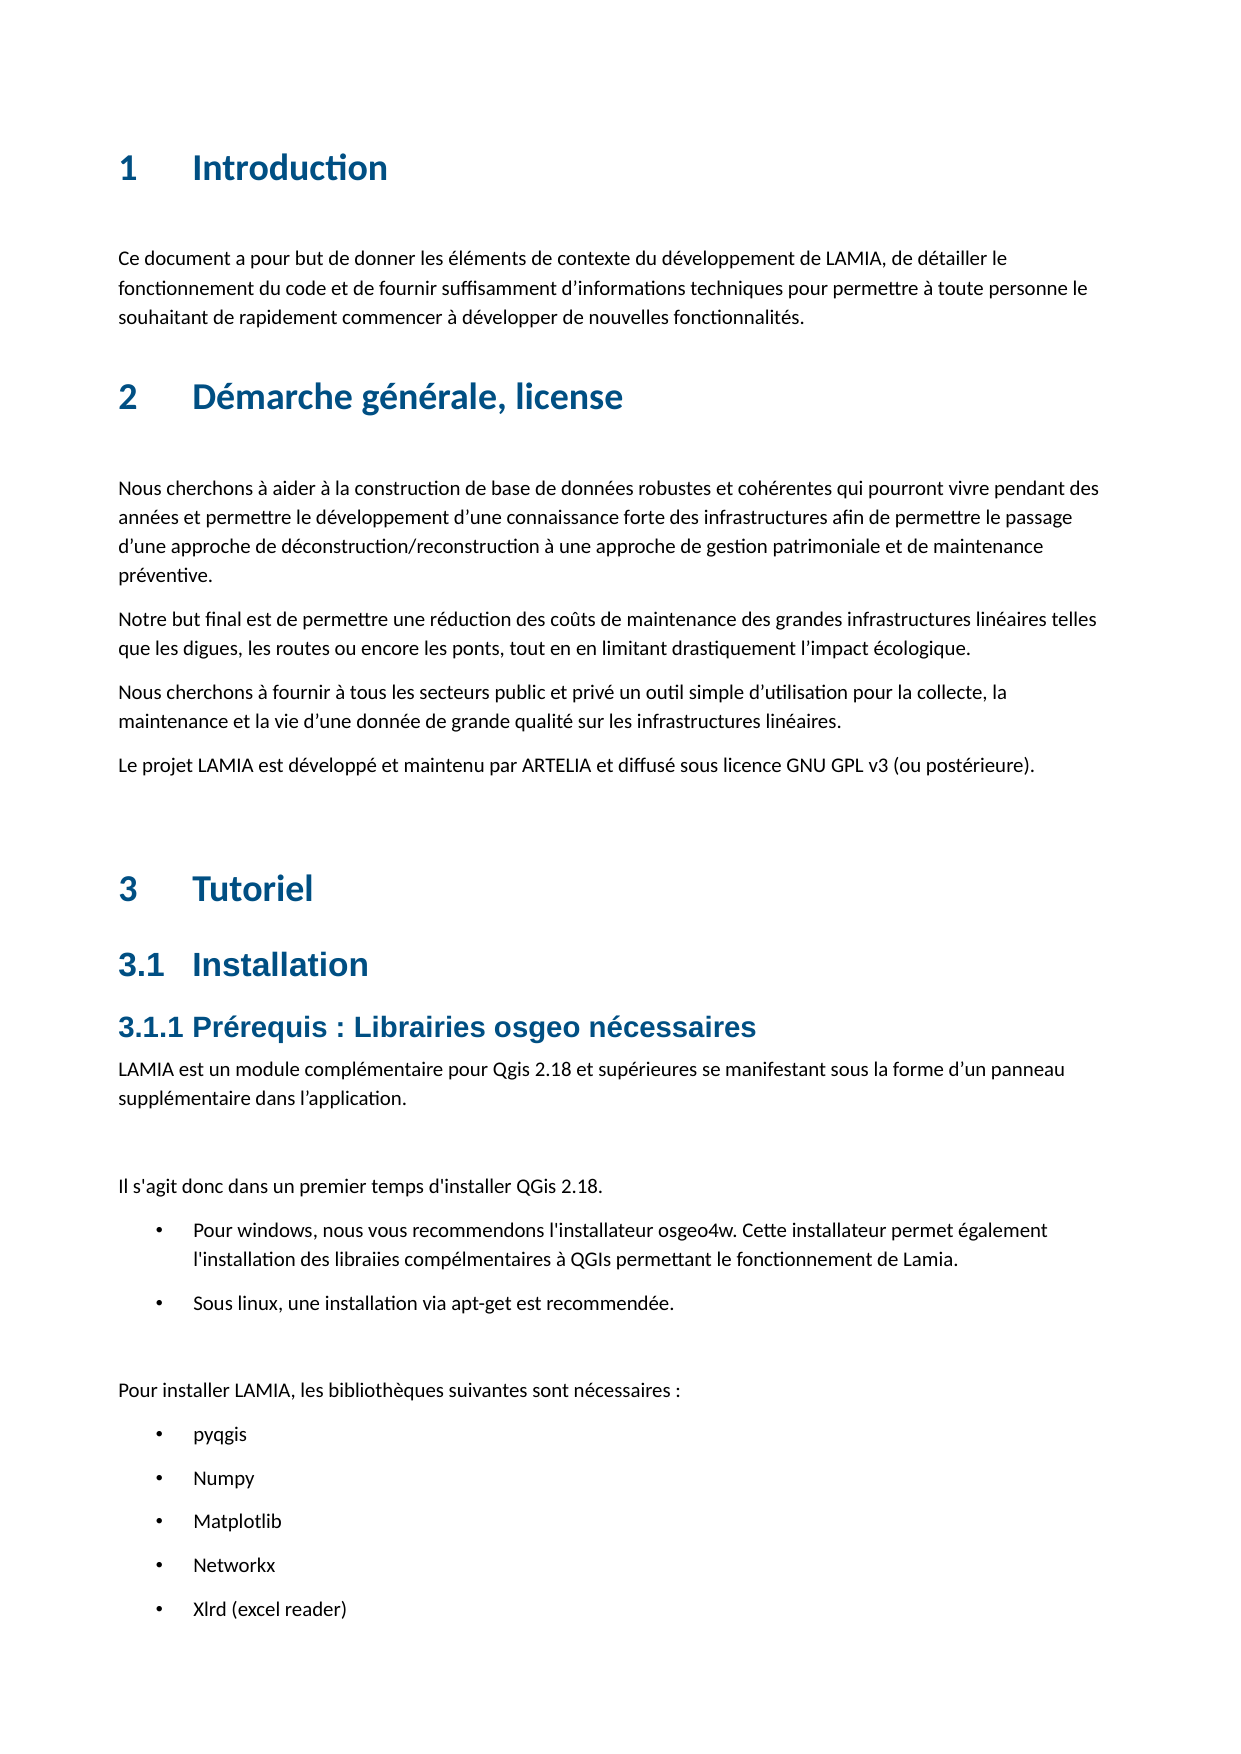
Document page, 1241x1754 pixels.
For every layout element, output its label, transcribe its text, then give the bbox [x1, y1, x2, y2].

text Il s'agit donc dans un premier temps d'installer QGis 2.18. [118, 1173, 1122, 1198]
list Networkx [156, 1552, 1122, 1578]
subtitle Démarche générale, license [118, 373, 1122, 419]
text Nous cherchons à fournir à tous les secteurs public et privé un outil simple d’utilisation pour la collecte, la maintenance et la vie d’une donnée de grande qualité sur les infrastructures linéaires. [118, 679, 1122, 734]
list Sous linux, une installation via apt-get est recommendée. [156, 1290, 1122, 1315]
subtitle Installation [118, 944, 1122, 983]
subtitle Tutoriel [118, 865, 1122, 911]
text Le projet LAMIA est développé et maintenu par ARTELIA et diffusé sous licence GNU GPL v3 (ou postérieure). [118, 752, 1122, 778]
text LAMIA est un module complémentaire pour Qgis 2.18 et supérieures se manifestant sous la forme d’un panneau supplémentaire dans l’application. [118, 1056, 1122, 1111]
text Ce document a pour but de donner les éléments de contexte du développement de LAMIA, de détailler le fonctionnement du code et de fournir suffisamment d’informations techniques pour permettre à toute personne le souhaitant de rapidement commencer à développer de nouvelles fonctionnalités. [118, 246, 1122, 329]
text Pour installer LAMIA, les bibliothèques suivantes sont nécessaires : [118, 1377, 1122, 1403]
list Xlrd (excel reader) [156, 1596, 1122, 1621]
list Matplotlib [156, 1508, 1122, 1534]
list Numpy [156, 1465, 1122, 1490]
subtitle Introduction [118, 143, 1122, 189]
text Nous cherchons à aider à la construction de base de données robustes et cohérentes qui pourront vivre pendant des années et permettre le développement d’une connaissance forte des infrastructures afin de permettre le passage d’une approche de déconstruction/reconstruction à une approche de gestion patrimoniale et de maintenance préventive. [118, 475, 1122, 588]
list pyqgis [156, 1421, 1122, 1446]
subtitle Prérequis : Librairies osgeo nécessaires [118, 1010, 1122, 1044]
text Notre but final est de permettre une réduction des coûts de maintenance des grandes infrastructures linéaires telles que les digues, les routes ou encore les ponts, tout en en limitant drastiquement l’impact écologique. [118, 606, 1122, 661]
list Pour windows, nous vous recommendons l'installateur osgeo4w. Cette installateur permet également l'installation des libraiies compélmentaires à QGIs permettant le fonctionnement de Lamia. [156, 1217, 1122, 1271]
